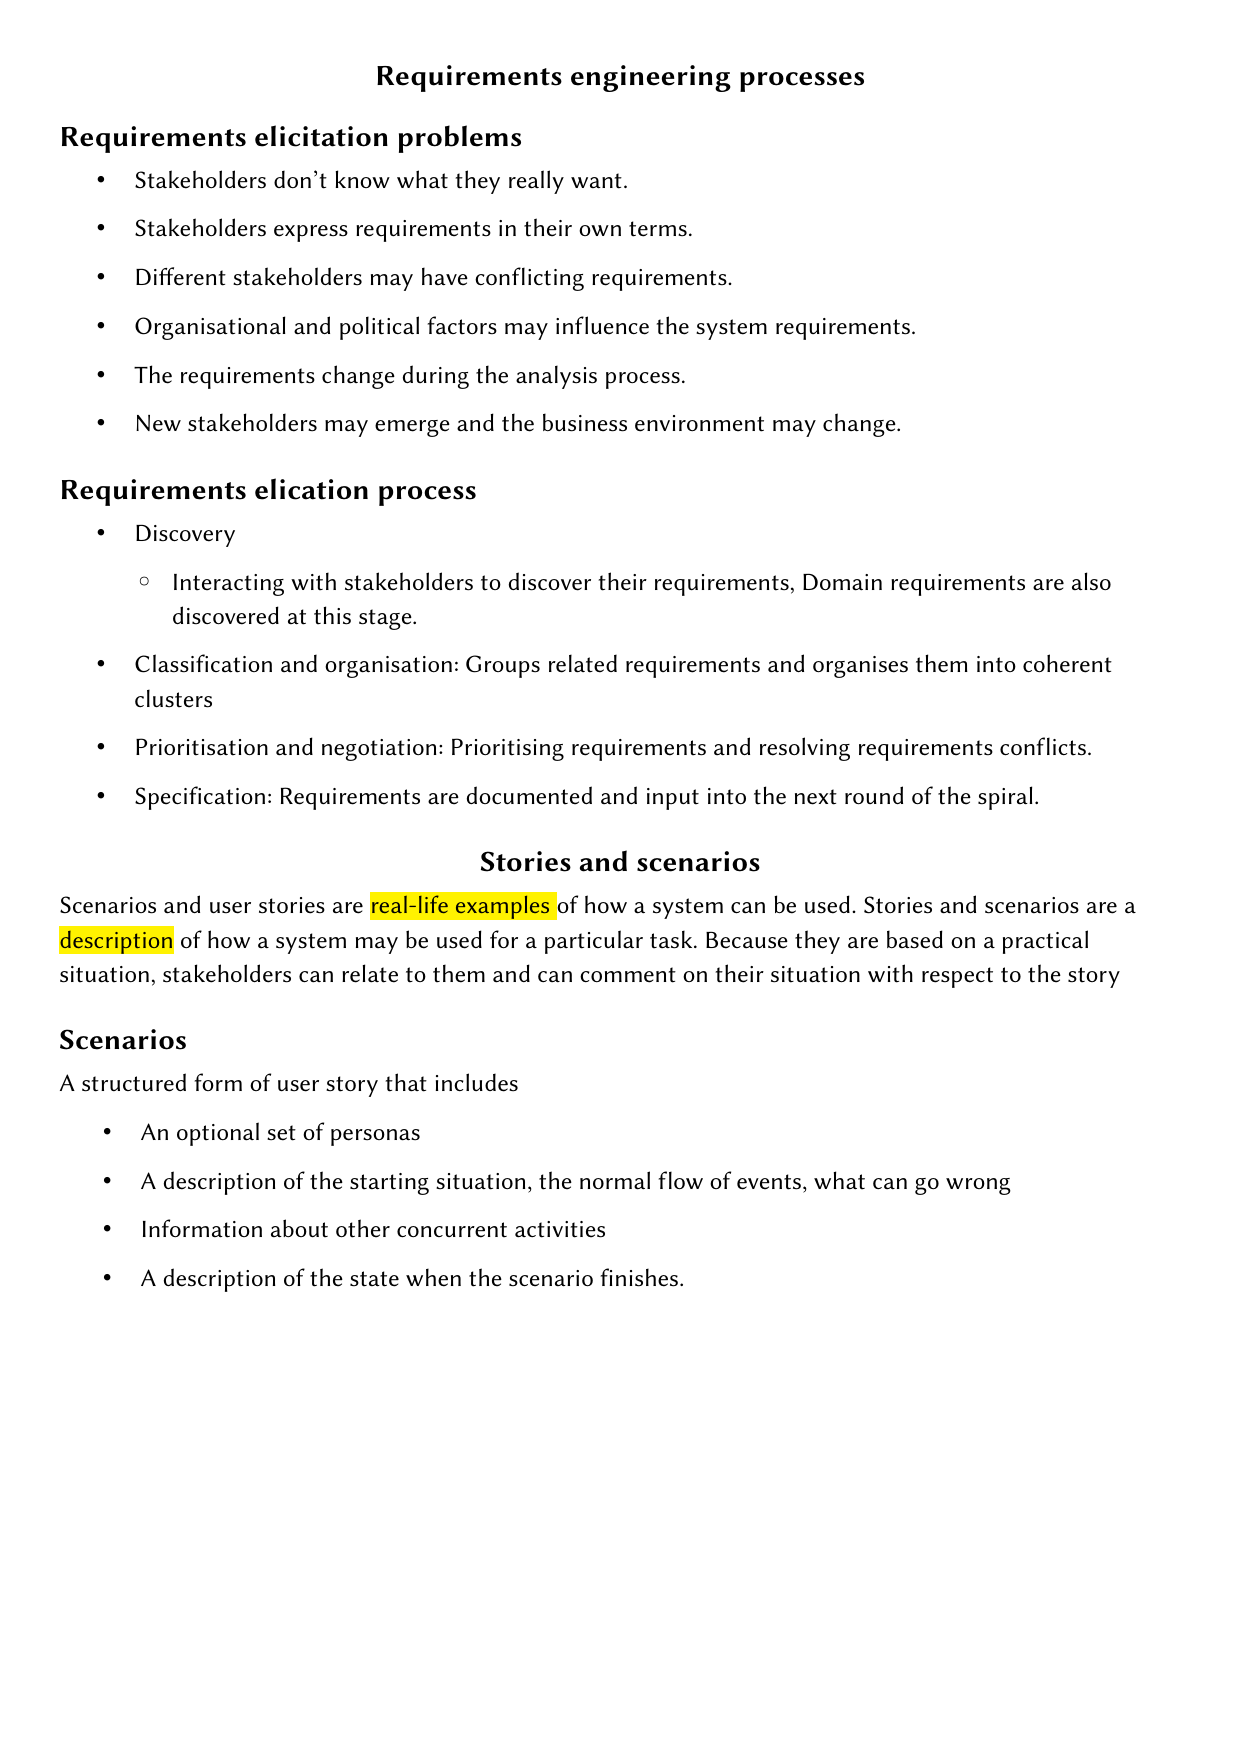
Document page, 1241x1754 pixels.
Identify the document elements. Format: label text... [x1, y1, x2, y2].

subtitle Requirements engineering processes [59, 59, 1181, 93]
subtitle Requirements elicitation problems [59, 120, 1181, 153]
list New stakeholders may emerge and the business environment may change. [97, 409, 1181, 438]
text A structured form of user story that includes [59, 1069, 1181, 1098]
text Scenarios and user stories are real-life examples of how a system can be used. Stories and scenarios are a description of how a system may be used for a particular task. Because they are based on a practical situation, stakeholders can relate to them and can comment on their situation with respect to the story [59, 892, 1181, 988]
list Specification: Requirements are documented and input into the next round of the spiral. [97, 782, 1181, 811]
list Classification and organisation: Groups related requirements and organises them into coherent clusters [97, 651, 1181, 713]
subtitle Scenarios [59, 1023, 1181, 1057]
list Discovery [97, 519, 1181, 547]
list A description of the starting situation, the normal flow of events, what can go wrong [103, 1167, 1181, 1195]
list The requirements change during the analysis process. [97, 361, 1181, 389]
list An optional set of personas [103, 1118, 1181, 1147]
subtitle Stories and scenarios [59, 846, 1181, 879]
list Organisational and political factors may influence the system requirements. [97, 312, 1181, 341]
list Interacting with stakeholders to discover their requirements, Domain requirements are also discovered at this stage. [134, 568, 1181, 630]
list Different stakeholders may have conflicting requirements. [97, 263, 1181, 292]
list Stakeholders express requirements in their own terms. [97, 214, 1181, 243]
list Prioritisation and negotiation: Prioritising requirements and resolving requirements conflicts. [97, 733, 1181, 762]
list Stakeholders don’t know what they really want. [97, 166, 1181, 194]
list Information about other concurrent activities [103, 1216, 1181, 1244]
subtitle Requirements elication process [59, 473, 1181, 506]
list A description of the state when the scenario finishes. [103, 1264, 1181, 1293]
